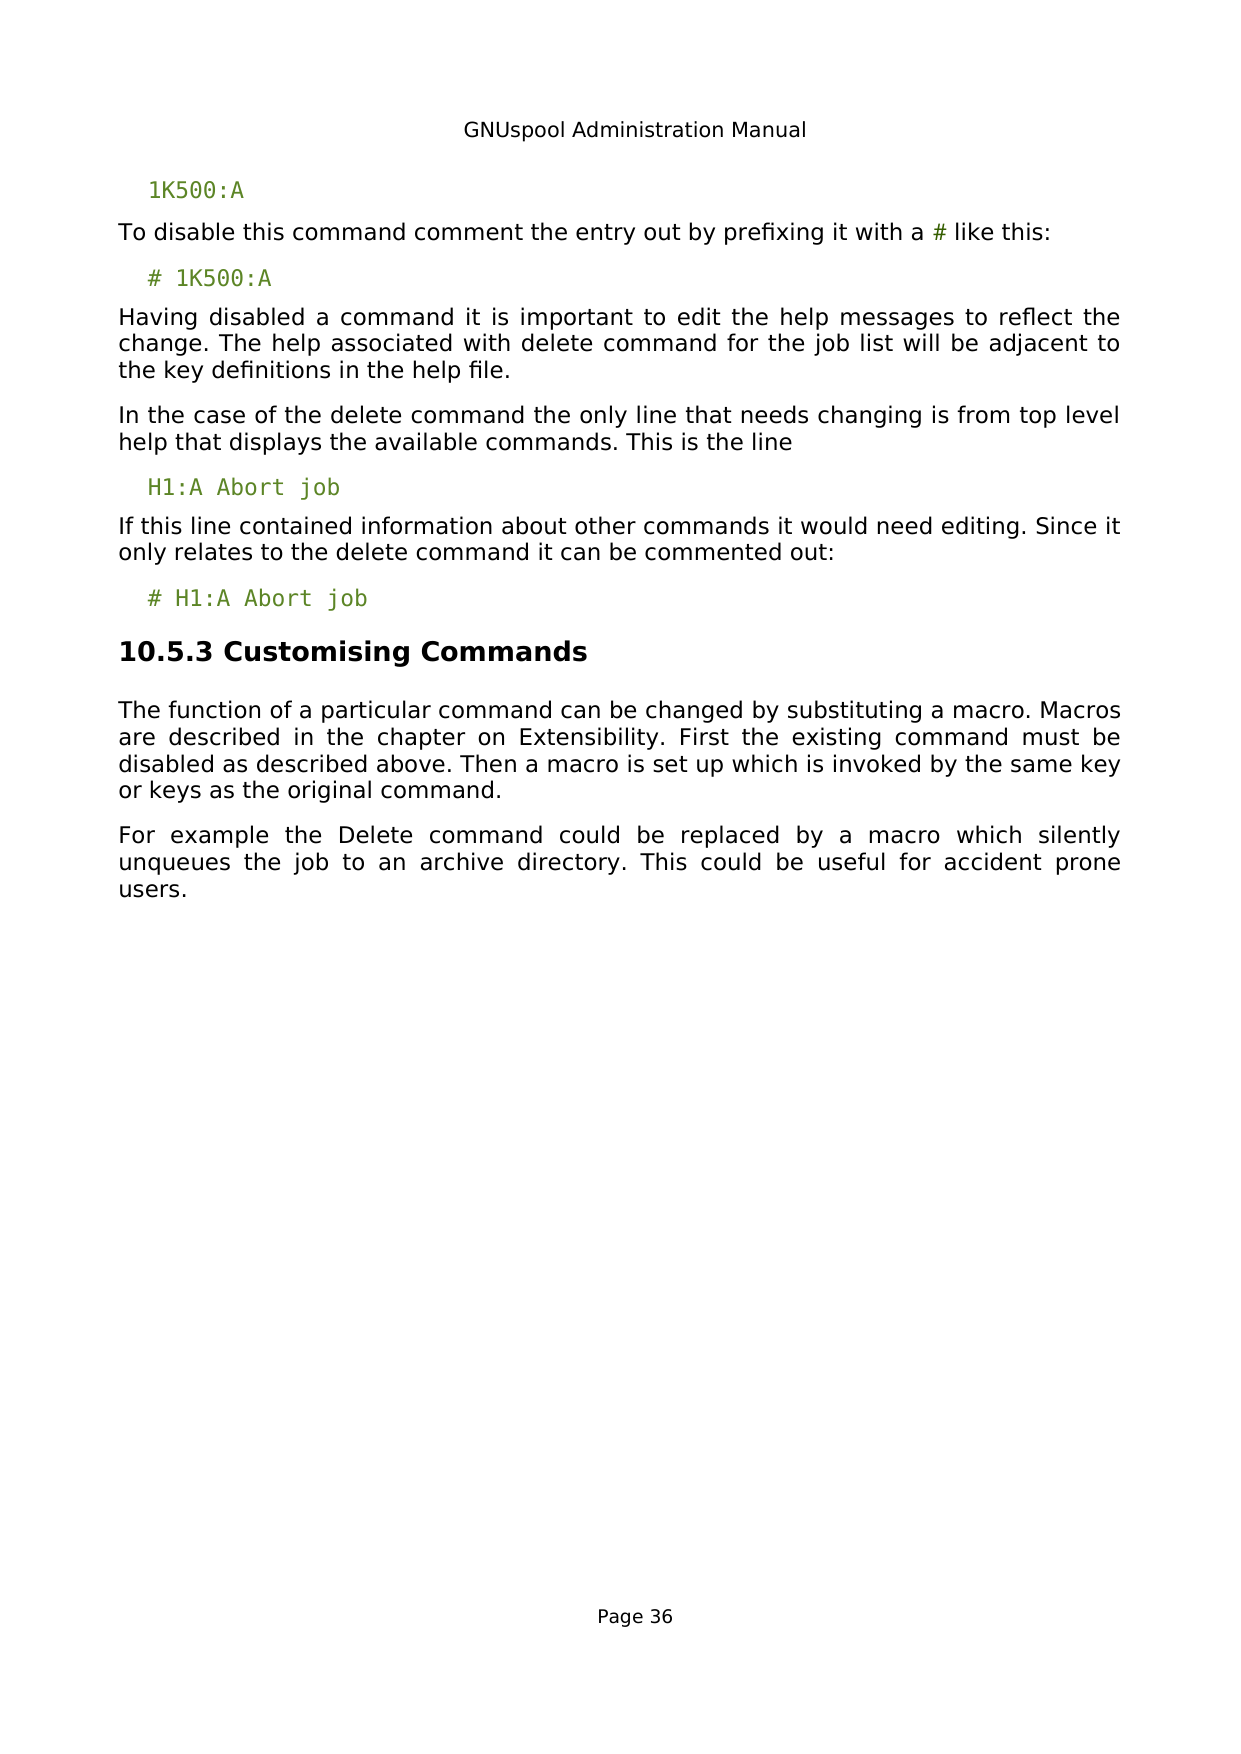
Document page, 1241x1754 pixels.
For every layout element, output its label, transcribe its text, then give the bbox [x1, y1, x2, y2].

text If this line contained information about other commands it would need editing. Since it only relates to the delete command it can be commented out: [118, 513, 1123, 566]
text Having disabled a command it is important to edit the help messages to reflect the change. The help associated with delete command for the job list will be adjacent to the key definitions in the help file. [118, 304, 1123, 384]
text 1K500:A [148, 177, 1123, 204]
subtitle Customising Commands [118, 636, 1123, 668]
text For example the Delete command could be replaced by a macro which silently unqueues the job to an archive directory. This could be useful for accident prone users. [118, 823, 1123, 903]
text # 1K500:A [148, 265, 1123, 292]
text In the case of the delete command the only line that needs changing is from top level help that displays the available commands. This is the line [118, 402, 1123, 456]
text # H1:A Abort job [148, 585, 1123, 611]
text The function of a particular command can be changed by substituting a macro. Macros are described in the chapter on Extensibility. First the existing command must be disabled as described above. Then a macro is set up which is invoked by the same key or keys as the original command. [118, 697, 1123, 804]
text H1:A Abort job [148, 474, 1123, 501]
text To disable this command comment the entry out by prefixing it with a # like this: [118, 216, 1123, 247]
